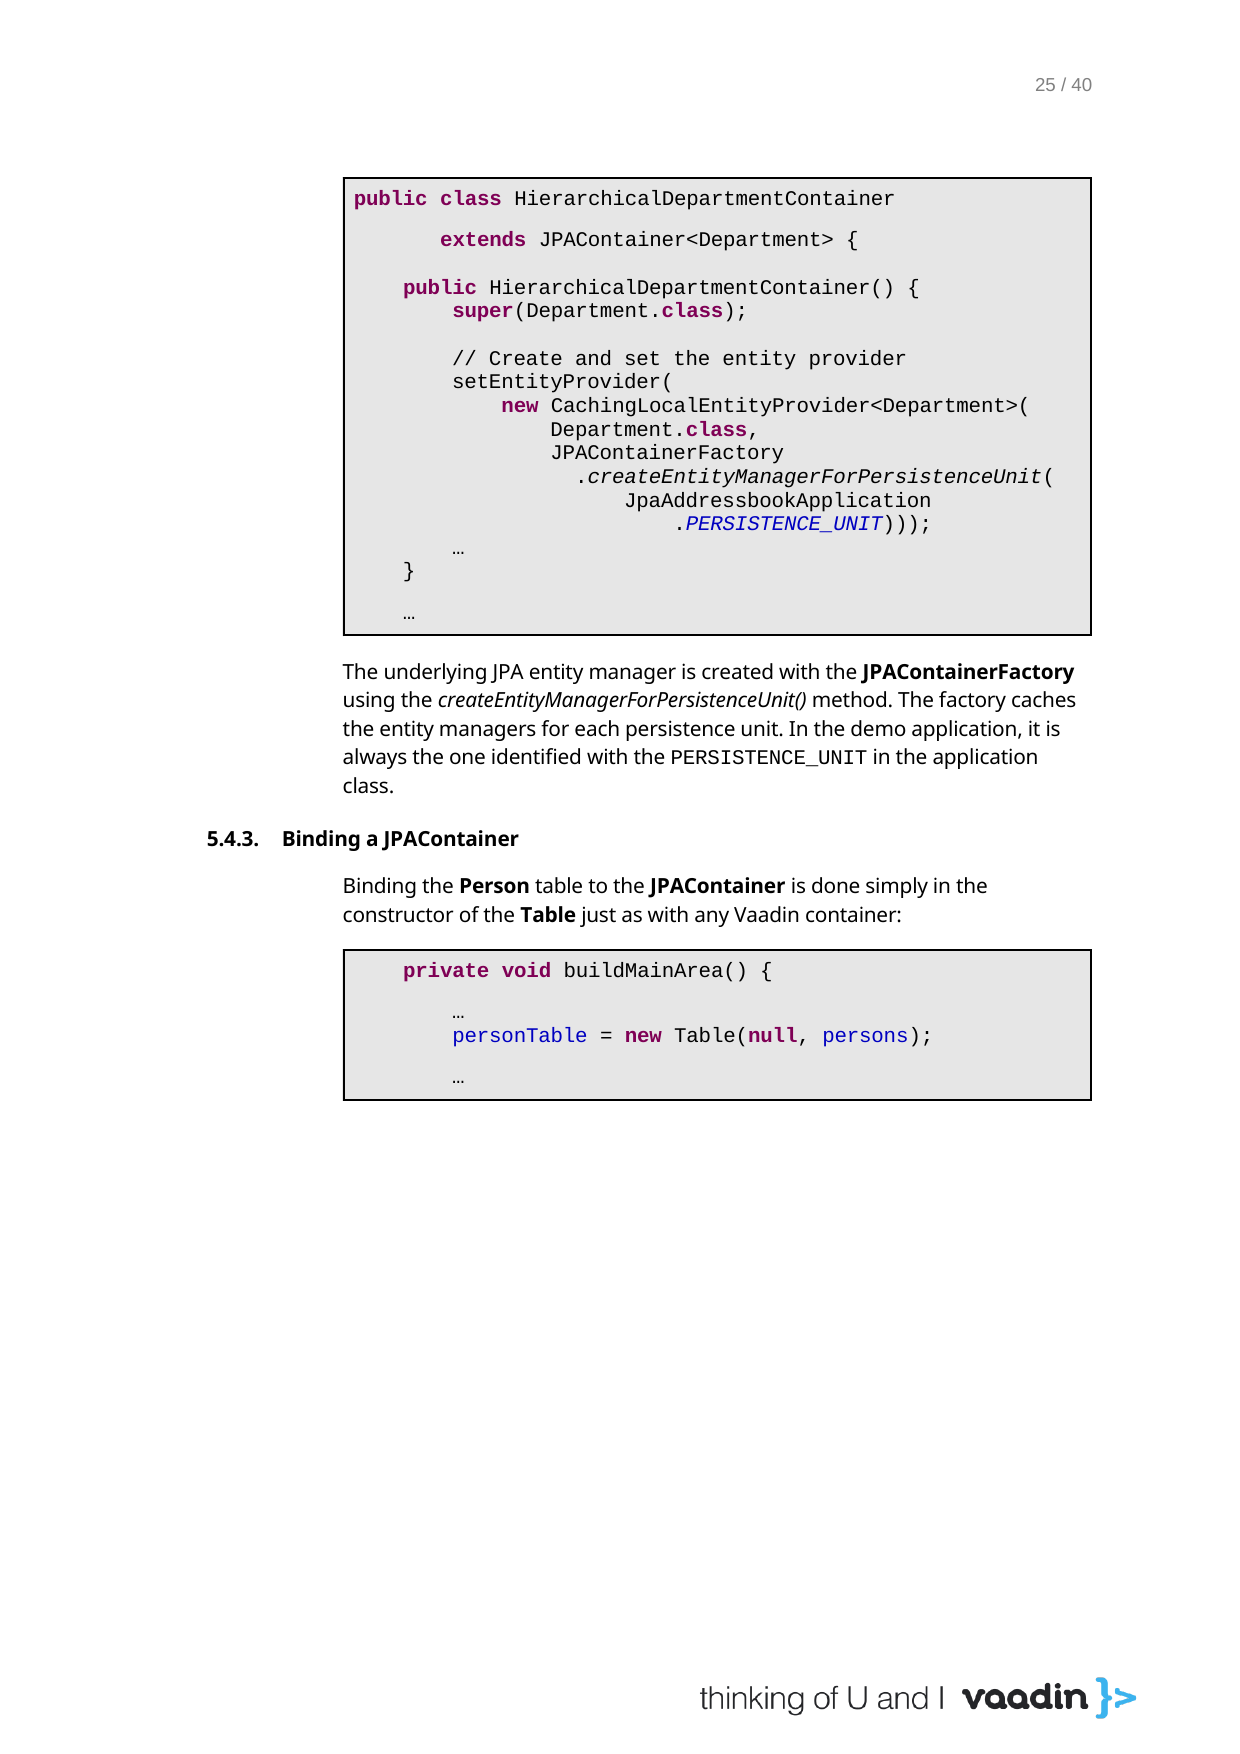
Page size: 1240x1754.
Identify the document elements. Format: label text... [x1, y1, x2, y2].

text Department.class, [345, 419, 1090, 442]
text new CachingLocalEntityProvider<Department>( [345, 395, 1090, 419]
text super(Department.class); [345, 300, 1090, 324]
text … [345, 993, 1090, 1025]
text .PERSISTENCE_UNIT))); [345, 513, 1090, 537]
text private void buildMainArea() { [345, 951, 1090, 993]
text } [345, 561, 1090, 593]
text public class HierarchicalDepartmentContainer [345, 179, 1090, 221]
text .createEntityManagerForPersistenceUnit( [345, 466, 1090, 489]
text extends JPAContainer<Department> { [345, 221, 1090, 253]
text … [345, 1058, 1090, 1099]
text … [345, 537, 1090, 561]
text JPAContainerFactory [345, 442, 1090, 466]
text personTable = new Table(null, persons); [345, 1025, 1090, 1058]
text The underlying JPA entity manager is created with the JPAContainerFactory using the createEntityManagerForPersistenceUnit() method. The factory caches the entity managers for each persistence unit. In the demo application, it is always the one identified with the PERSISTENCE_UNIT in the application class. [342, 657, 1092, 799]
text // Create and set the entity provider [345, 348, 1090, 371]
text JpaAddressbookApplication [345, 489, 1090, 513]
subtitle Binding a JPAContainer [207, 824, 1092, 853]
list Binding the Person table to the JPAContainer is done simply in the constructor of the Table just as with any Vaadin container: [342, 872, 1092, 928]
text … [345, 593, 1090, 634]
text setEntityProvider( [345, 371, 1090, 395]
picture [699, 1673, 1139, 1721]
text public HierarchicalDepartmentContainer() { [345, 277, 1090, 300]
